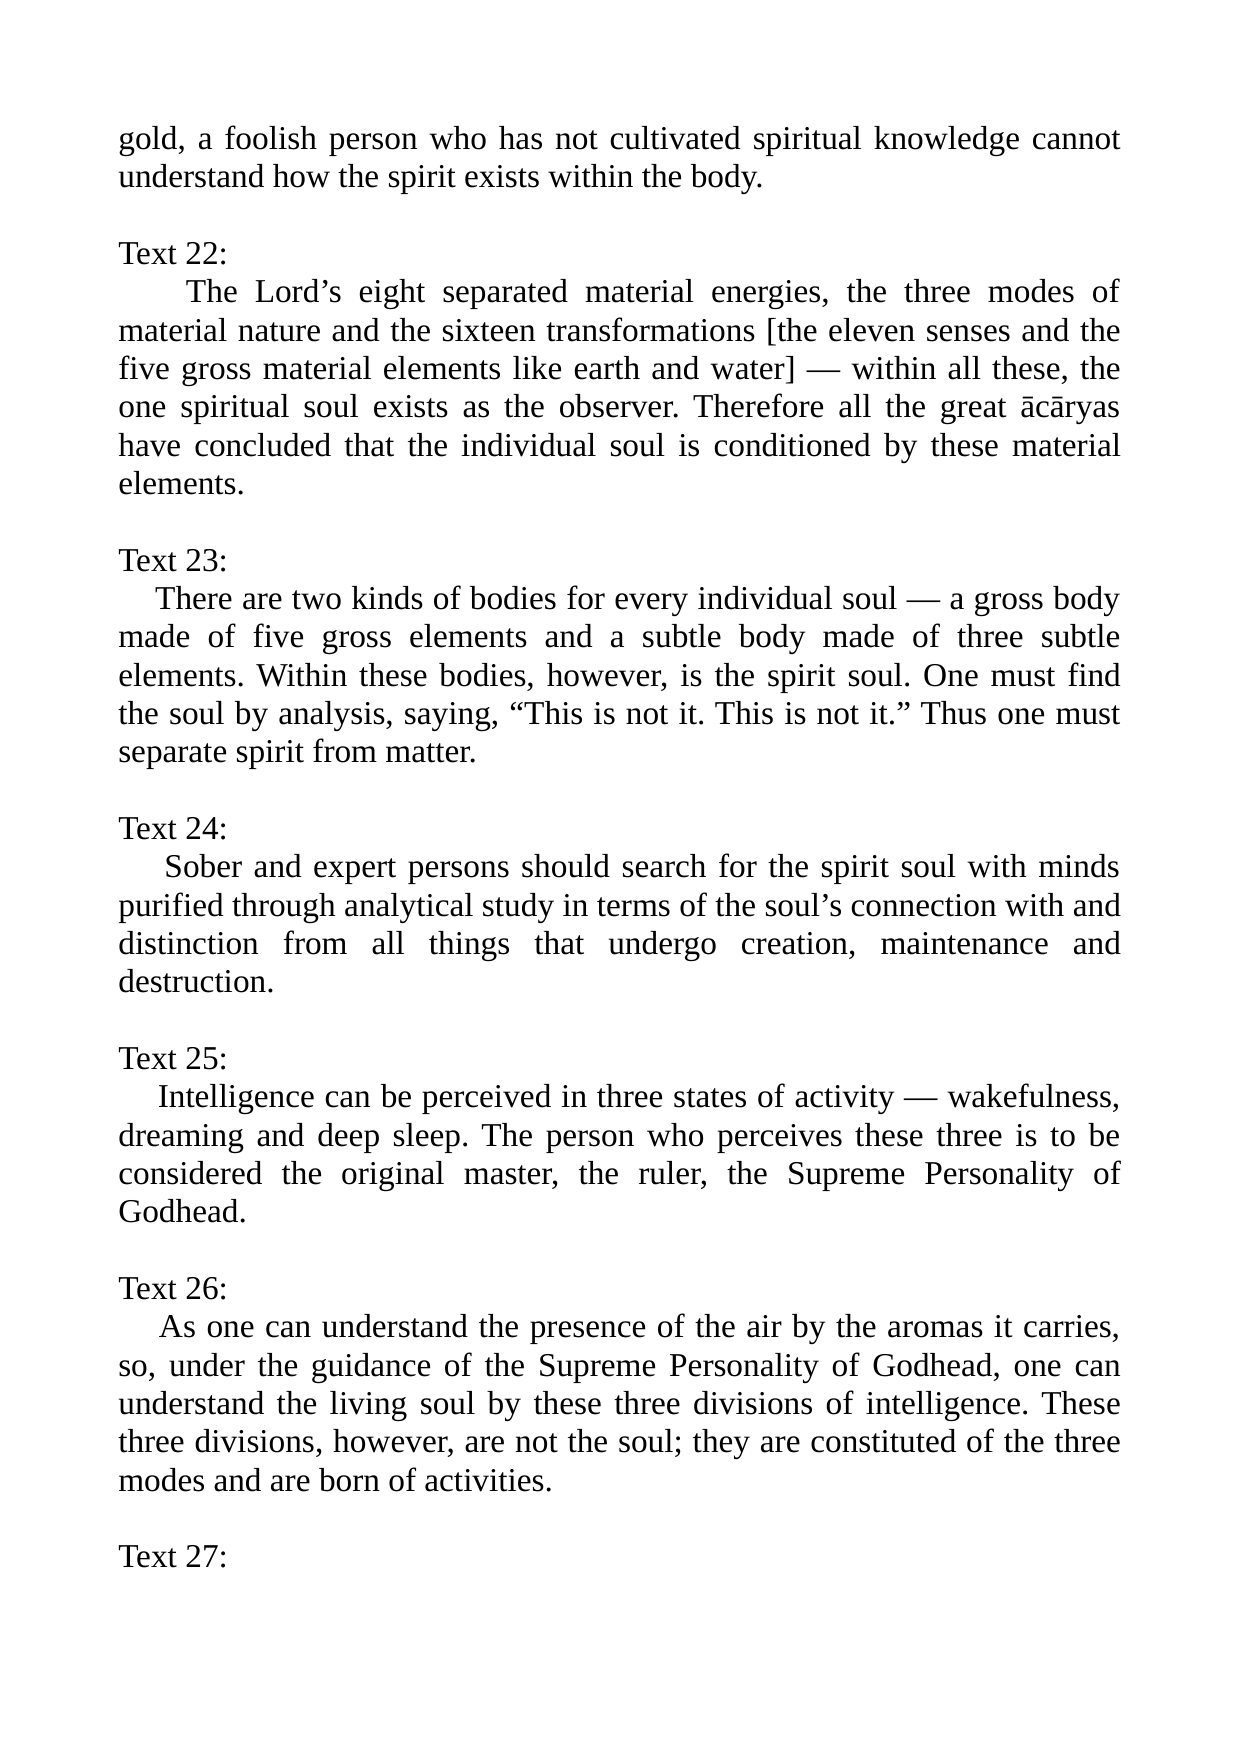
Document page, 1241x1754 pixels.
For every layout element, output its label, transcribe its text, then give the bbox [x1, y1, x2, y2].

text The Lord’s eight separated material energies, the three modes of material nature and the sixteen transformations [the eleven senses and the five gross material elements like earth and water] — within all these, the one spiritual soul exists as the observer. Therefore all the great ācāryas have concluded that the individual soul is conditioned by these material elements. [118, 271, 1122, 501]
text Intelligence can be perceived in three states of activity — wakefulness, dreaming and deep sleep. The person who perceives these three is to be considered the original master, the ruler, the Supreme Personality of Godhead. [118, 1076, 1122, 1230]
text Text 25: [118, 1038, 1122, 1076]
text Text 27: [118, 1536, 1122, 1575]
text As one can understand the presence of the air by the aromas it carries, so, under the guidance of the Supreme Personality of Godhead, one can understand the living soul by these three divisions of intelligence. These three divisions, however, are not the soul; they are constituted of the three modes and are born of activities. [118, 1306, 1122, 1498]
text gold, a foolish person who has not cultivated spiritual knowledge cannot understand how the spirit exists within the body. [118, 118, 1122, 195]
text Text 26: [118, 1268, 1122, 1306]
text Text 24: [118, 808, 1122, 846]
text Sober and expert persons should search for the spirit soul with minds purified through analytical study in terms of the soul’s connection with and distinction from all things that undergo creation, maintenance and destruction. [118, 846, 1122, 1000]
text Text 23: [118, 540, 1122, 578]
text There are two kinds of bodies for every individual soul — a gross body made of five gross elements and a subtle body made of three subtle elements. Within these bodies, however, is the spirit soul. One must find the soul by analysis, saying, “This is not it. This is not it.” Thus one must separate spirit from matter. [118, 578, 1122, 770]
text Text 22: [118, 233, 1122, 271]
